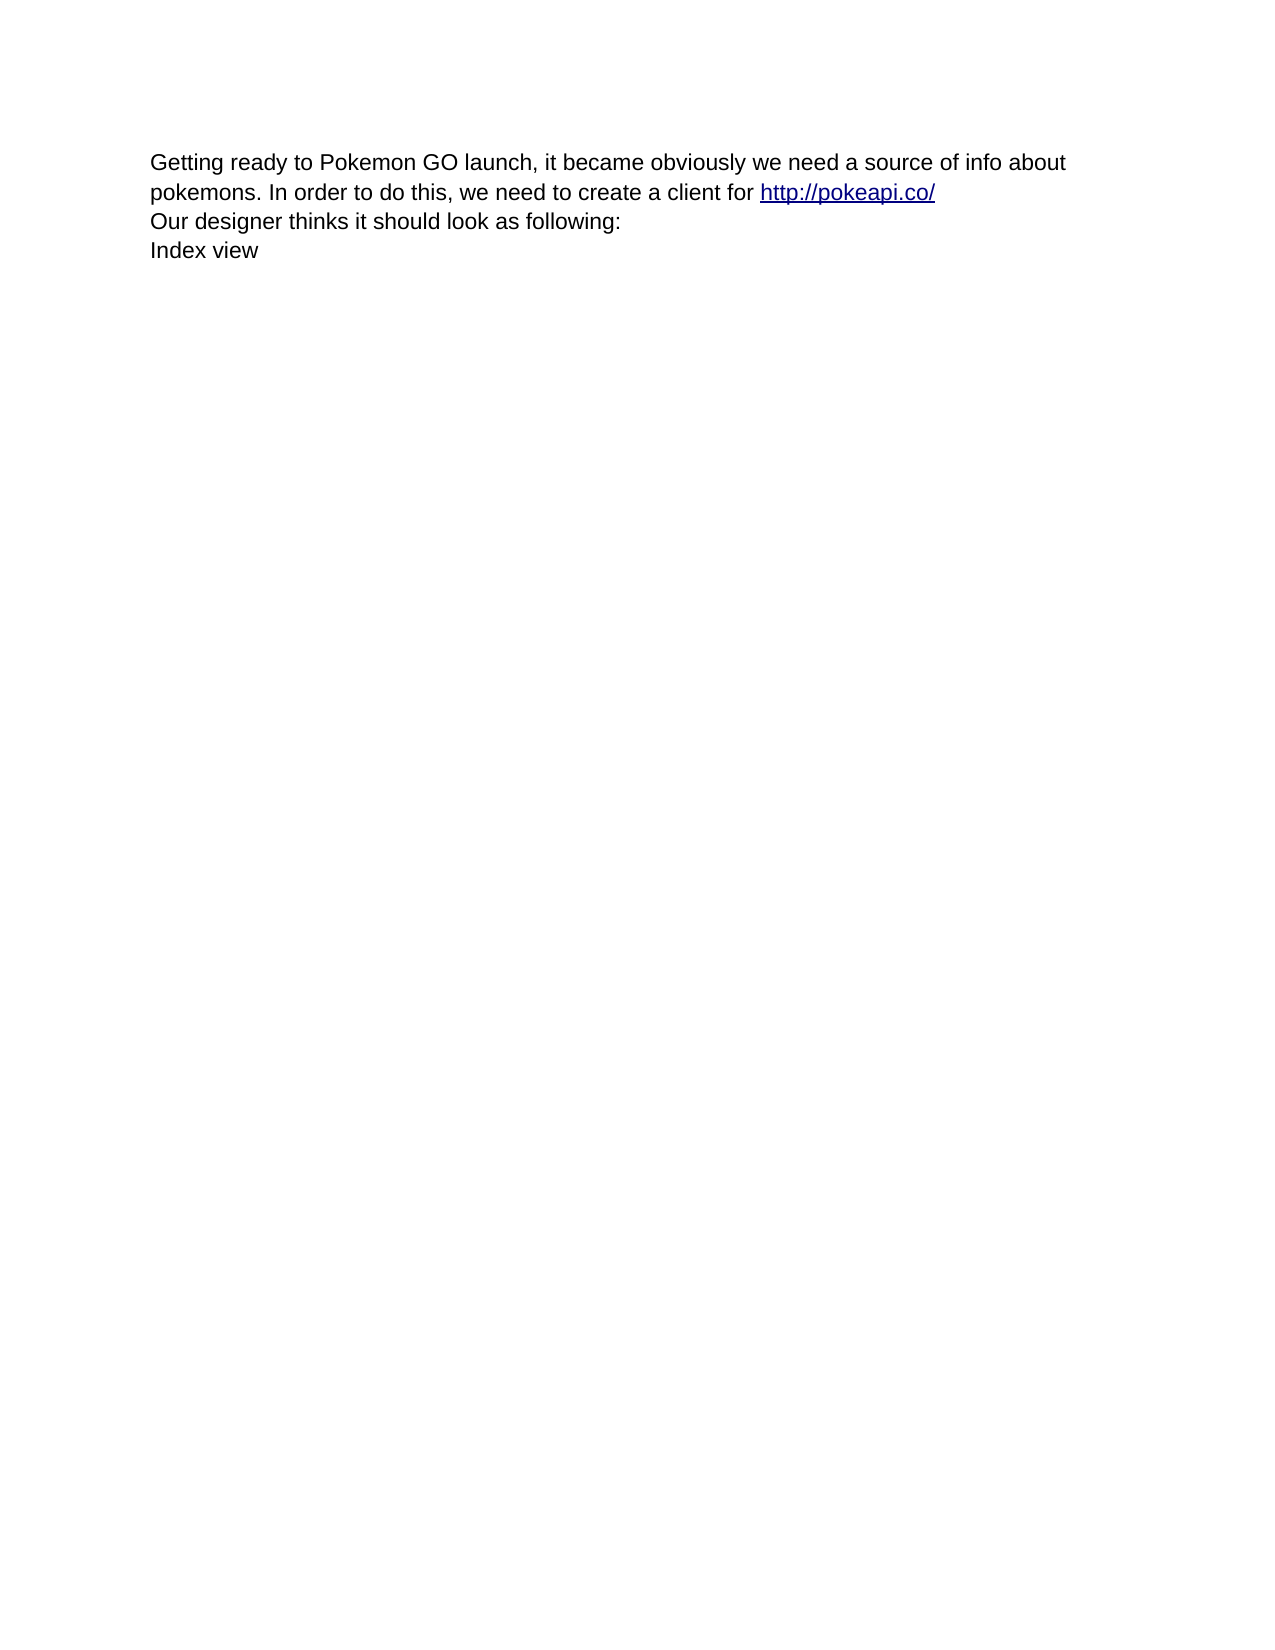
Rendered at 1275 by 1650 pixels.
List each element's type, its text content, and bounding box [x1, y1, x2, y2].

text Index view [150, 238, 1125, 264]
text Our designer thinks it should look as following: [150, 209, 1125, 234]
text Getting ready to Pokemon GO launch, it became obviously we need a source of info about pokemons. In order to do this, we need to create a client for http://pokeapi.co/ [150, 150, 1125, 205]
